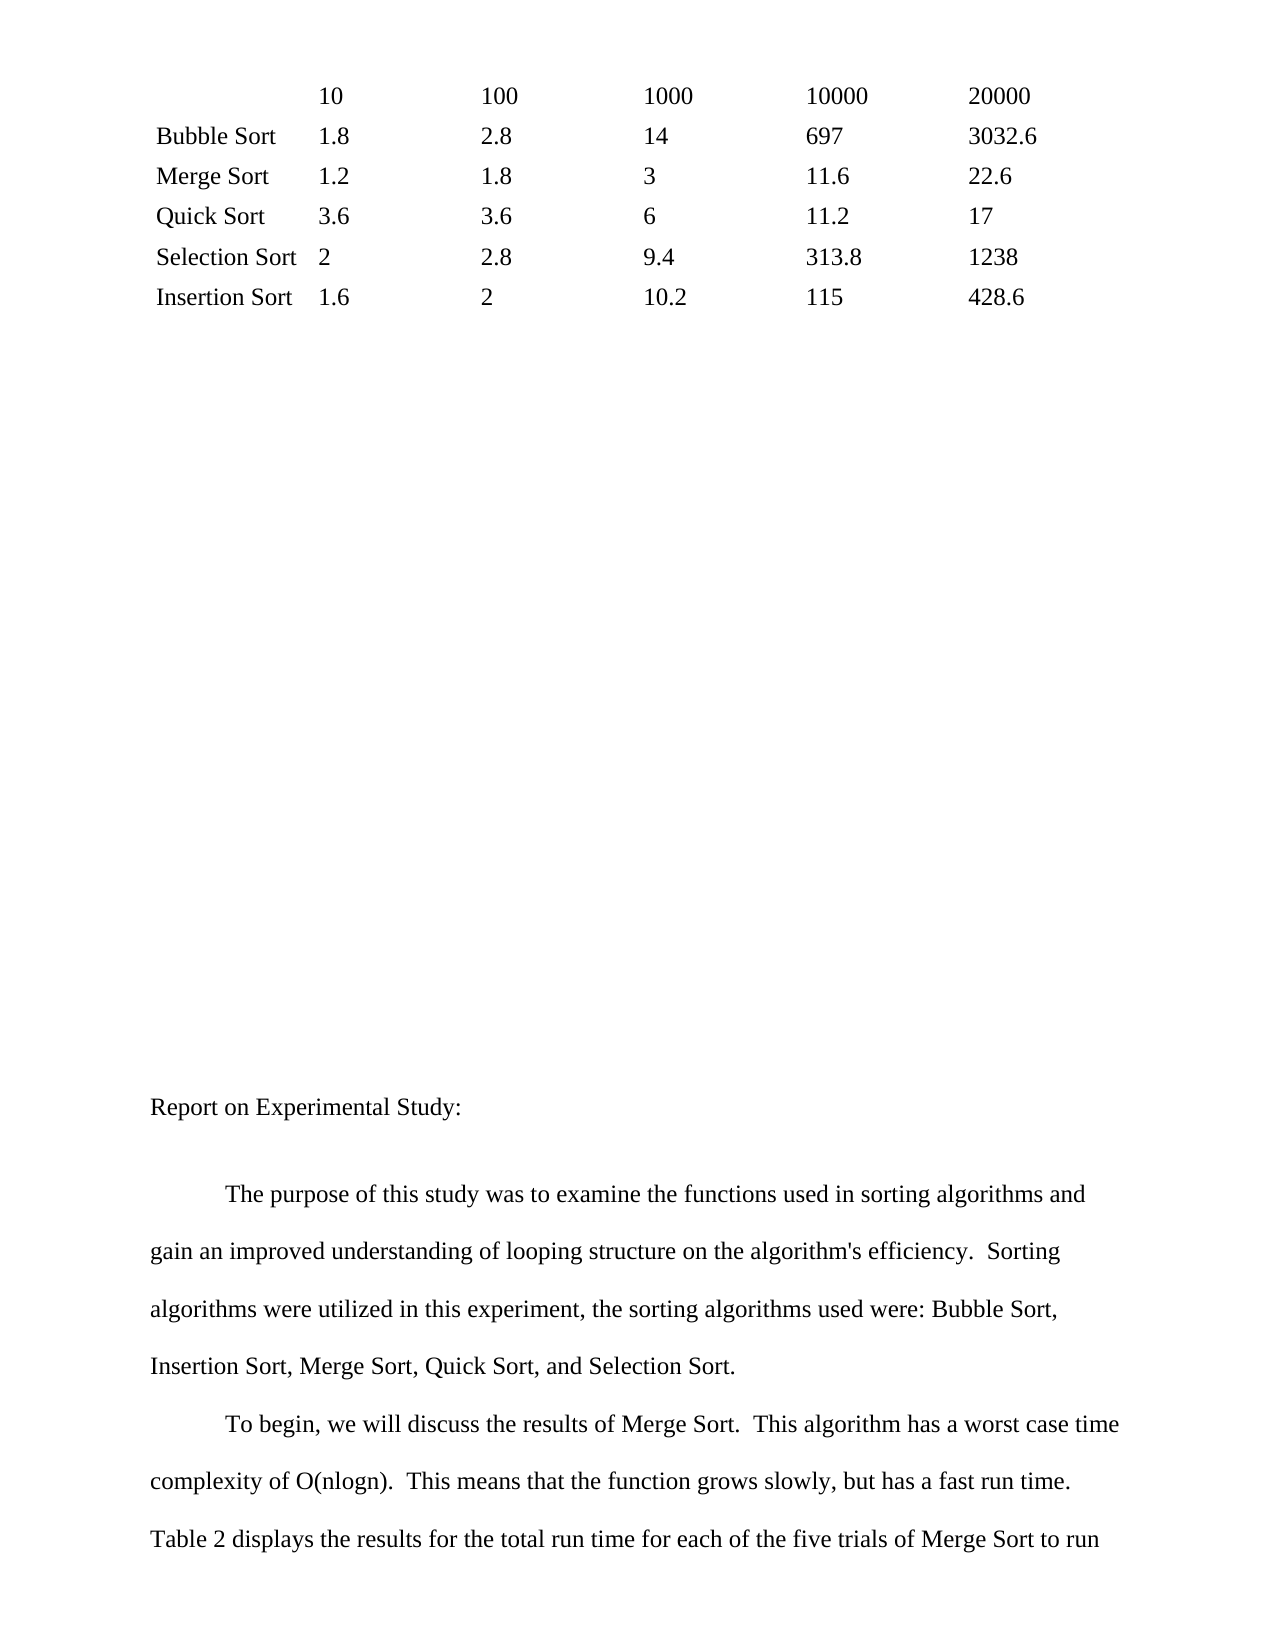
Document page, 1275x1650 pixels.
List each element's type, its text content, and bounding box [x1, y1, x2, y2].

text The purpose of this study was to examine the functions used in sorting algorithms and gain an improved understanding of looping structure on the algorithm's efficiency. Sorting algorithms were utilized in this experiment, the sorting algorithms used were: Bubble Sort, Insertion Sort, Merge Sort, Quick Sort, and Selection Sort. [150, 1179, 1125, 1380]
table_header 100 [475, 75, 637, 115]
table_cell 1.2 [313, 155, 475, 196]
table_cell Quick Sort [150, 196, 312, 236]
table_cell 3 [638, 155, 800, 196]
table_cell 697 [800, 115, 962, 155]
table_cell 2 [313, 236, 475, 276]
table_cell 11.6 [800, 155, 962, 196]
table_cell Selection Sort [150, 236, 312, 276]
text Report on Experimental Study: [150, 1092, 1125, 1121]
table_header 20000 [963, 75, 1125, 115]
table_cell 6 [638, 196, 800, 236]
table_cell 9.4 [638, 236, 800, 276]
table_cell 2 [475, 276, 637, 316]
table_cell 22.6 [963, 155, 1125, 196]
table_cell 3032.6 [963, 115, 1125, 155]
table_cell 1.8 [313, 115, 475, 155]
table_cell 14 [638, 115, 800, 155]
table_cell 2.8 [475, 236, 637, 276]
text To begin, we will discuss the results of Merge Sort. This algorithm has a worst case time complexity of O(nlogn). This means that the function grows slowly, but has a fast run time. Table 2 displays the results for the total run time for each of the five trials of Merge Sort to run [150, 1409, 1125, 1552]
table_header 1000 [638, 75, 800, 115]
table_cell 1.8 [475, 155, 637, 196]
table_cell 2.8 [475, 115, 637, 155]
table_header [150, 75, 312, 115]
table_cell 313.8 [800, 236, 962, 276]
table_cell Merge Sort [150, 155, 312, 196]
table_cell 10.2 [638, 276, 800, 316]
table_cell 428.6 [963, 276, 1125, 316]
table_header 10000 [800, 75, 962, 115]
table_cell 1238 [963, 236, 1125, 276]
table_header 10 [313, 75, 475, 115]
table_cell 11.2 [800, 196, 962, 236]
table_cell 3.6 [313, 196, 475, 236]
table_cell Bubble Sort [150, 115, 312, 155]
table_cell Insertion Sort [150, 276, 312, 316]
table_cell 3.6 [475, 196, 637, 236]
table_cell 17 [963, 196, 1125, 236]
table_cell 1.6 [313, 276, 475, 316]
table_cell 115 [800, 276, 962, 316]
